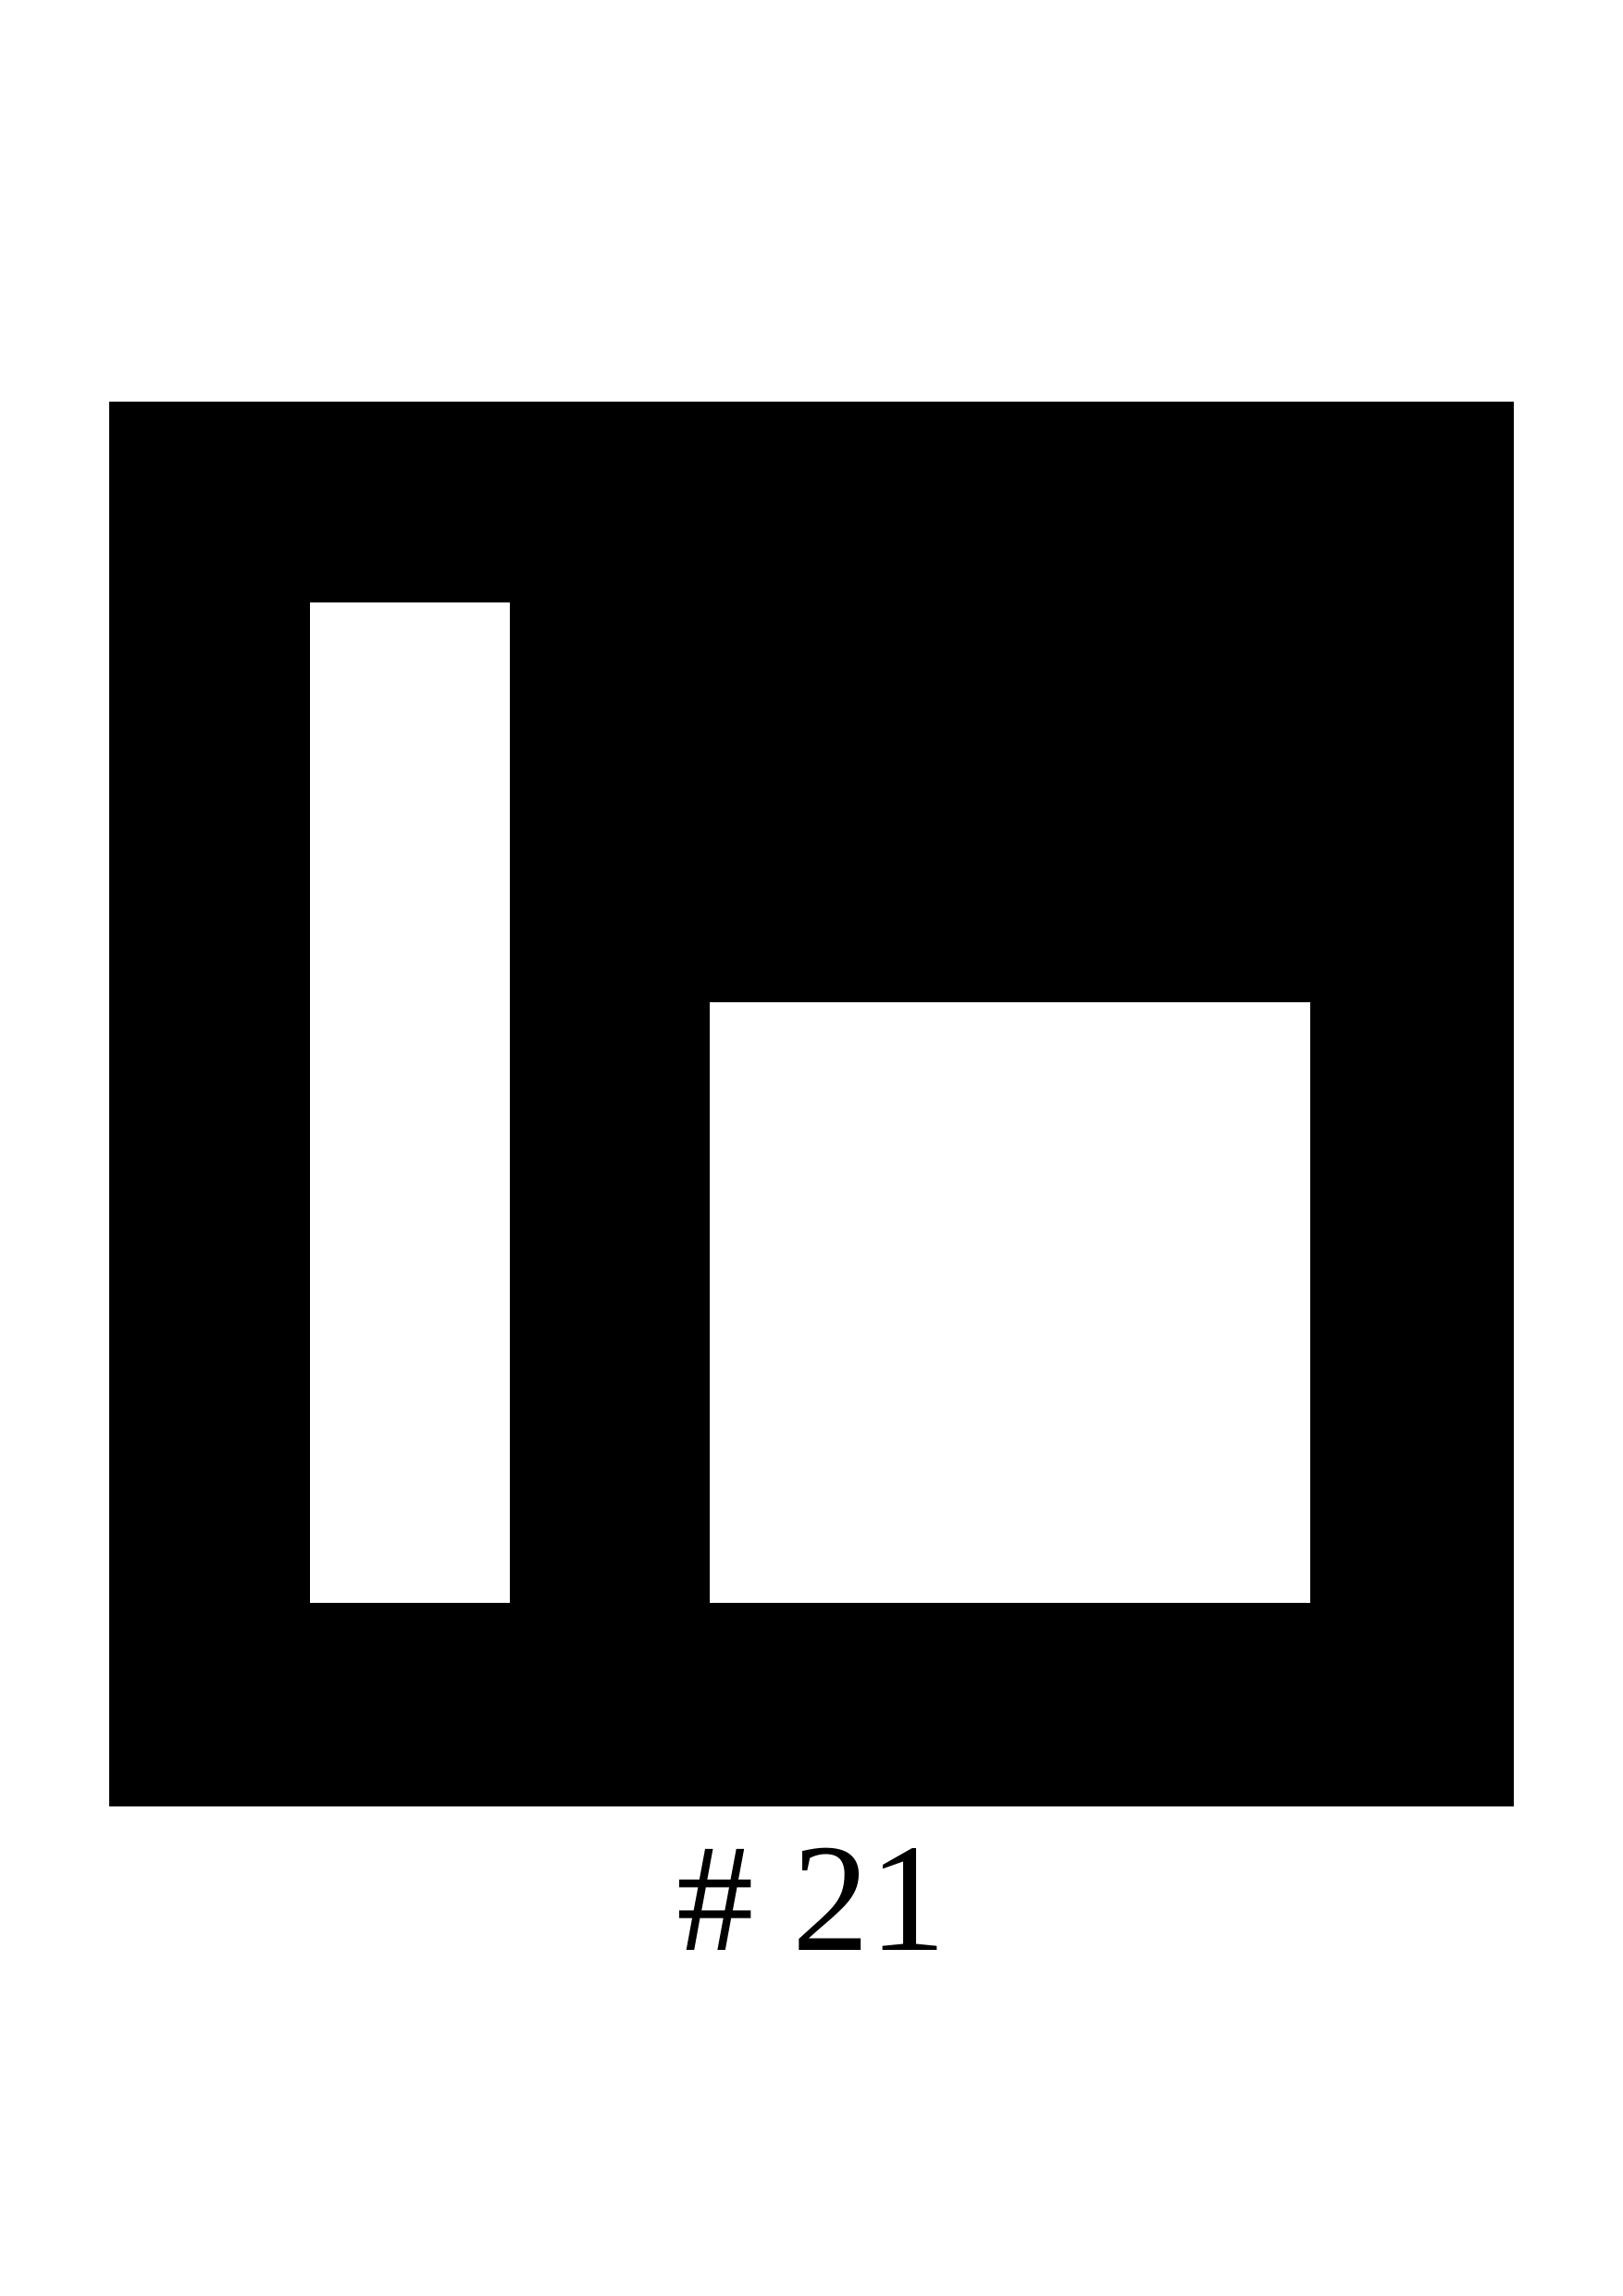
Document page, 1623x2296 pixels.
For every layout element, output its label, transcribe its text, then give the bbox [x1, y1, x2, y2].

text # 21 [109, 1806, 1514, 1984]
picture [109, 402, 1514, 1806]
